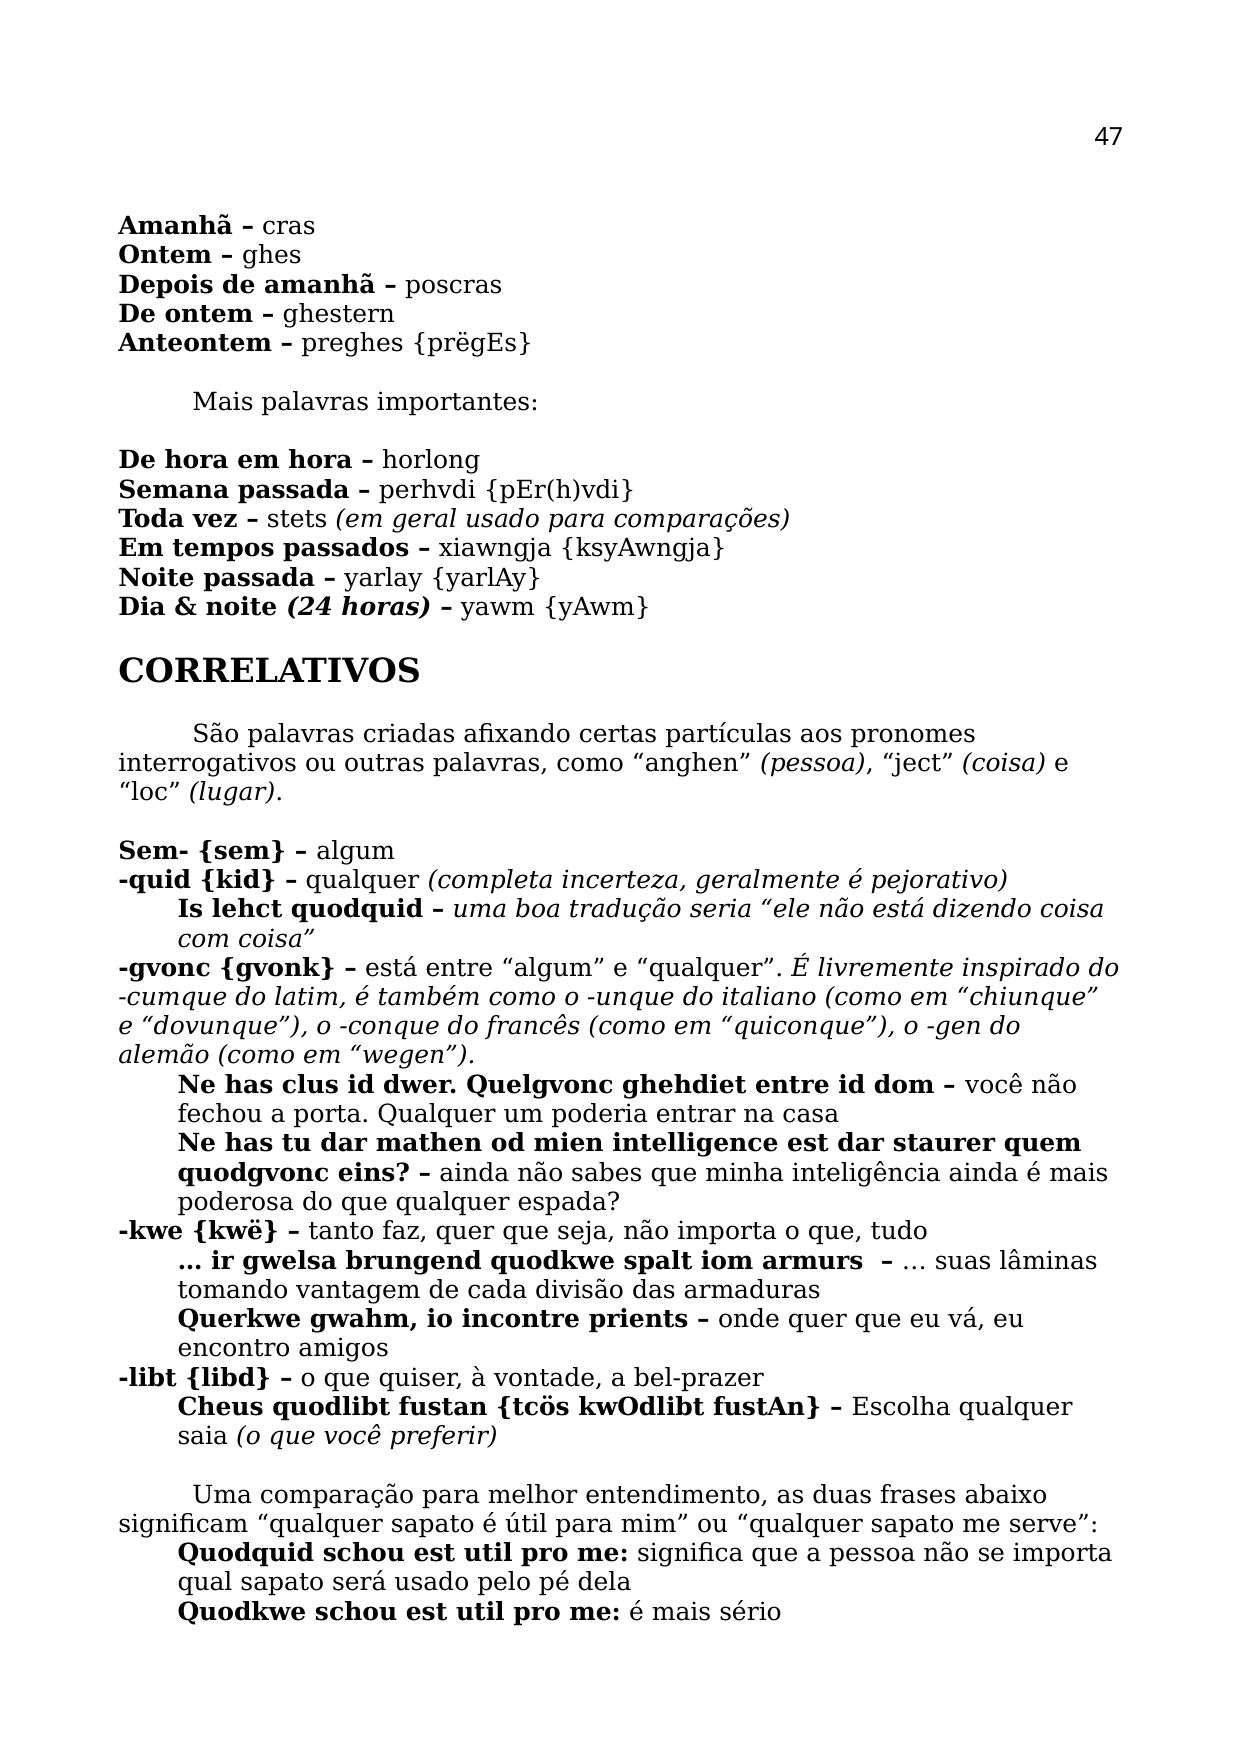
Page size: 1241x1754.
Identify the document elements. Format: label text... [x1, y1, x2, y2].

text Mais palavras importantes: [118, 387, 1123, 416]
text Depois de amanhã – poscras [118, 269, 1123, 299]
text Ontem – ghes [118, 240, 1123, 269]
text São palavras criadas afixando certas partículas aos pronomes interrogativos ou outras palavras, como “anghen” (pessoa), “ject” (coisa) e “loc” (lugar). [118, 719, 1123, 806]
text -libt {libd} – o que quiser, à vontade, a bel-prazer [118, 1363, 1123, 1392]
text Semana passada – perhvdi {pEr(h)vdi} [118, 474, 1123, 504]
text … ir gwelsa brungend quodkwe spalt iom armurs – … suas lâminas tomando vantagem de cada divisão das armaduras [177, 1246, 1123, 1304]
text Toda vez – stets (em geral usado para comparações) [118, 504, 1123, 533]
text Dia & noite (24 horas) – yawm {yAwm} [118, 592, 1123, 621]
text Noite passada – yarlay {yarlAy} [118, 563, 1123, 592]
text Quodkwe schou est util pro me: é mais sério [177, 1597, 1123, 1626]
text Em tempos passados – xiawngja {ksyAwngja} [118, 533, 1123, 563]
subtitle CORRELATIVOS [118, 651, 1123, 690]
text -kwe {kwë} – tanto faz, quer que seja, não importa o que, tudo [118, 1216, 1123, 1246]
text Ne has clus id dwer. Quelgvonc ghehdiet entre id dom – você não fechou a porta. Qualquer um poderia entrar na casa [177, 1070, 1123, 1128]
text -gvonc {gvonk} – está entre “algum” e “qualquer”. É livremente inspirado do -cumque do latim, é também como o -unque do italiano (como em “chiunque” e “dovunque”), o -conque do francês (como em “quiconque”), o -gen do alemão (como em “wegen”). [118, 953, 1123, 1070]
text -quid {kid} – qualquer (completa incerteza, geralmente é pejorativo) [118, 865, 1123, 894]
text Cheus quodlibt fustan {tcös kwOdlibt fustAn} – Escolha qualquer saia (o que você preferir) [177, 1392, 1123, 1451]
text Anteontem – preghes {prëgEs} [118, 328, 1123, 358]
text Quodquid schou est util pro me: significa que a pessoa não se importa qual sapato será usado pelo pé dela [177, 1538, 1123, 1597]
text Ne has tu dar mathen od mien intelligence est dar staurer quem quodgvonc eins? – ainda não sabes que minha inteligência ainda é mais poderosa do que qualquer espada? [177, 1128, 1123, 1216]
text Amanhã – cras [118, 211, 1123, 240]
text Uma comparação para melhor entendimento, as duas frases abaixo significam “qualquer sapato é útil para mim” ou “qualquer sapato me serve”: [118, 1480, 1123, 1538]
text De ontem – ghestern [118, 299, 1123, 328]
text De hora em hora – horlong [118, 445, 1123, 474]
text Is lehct quodquid – uma boa tradução seria “ele não está dizendo coisa com coisa” [177, 894, 1123, 953]
text Sem- {sem} – algum [118, 836, 1123, 865]
text Querkwe gwahm, io incontre prients – onde quer que eu vá, eu encontro amigos [177, 1304, 1123, 1363]
